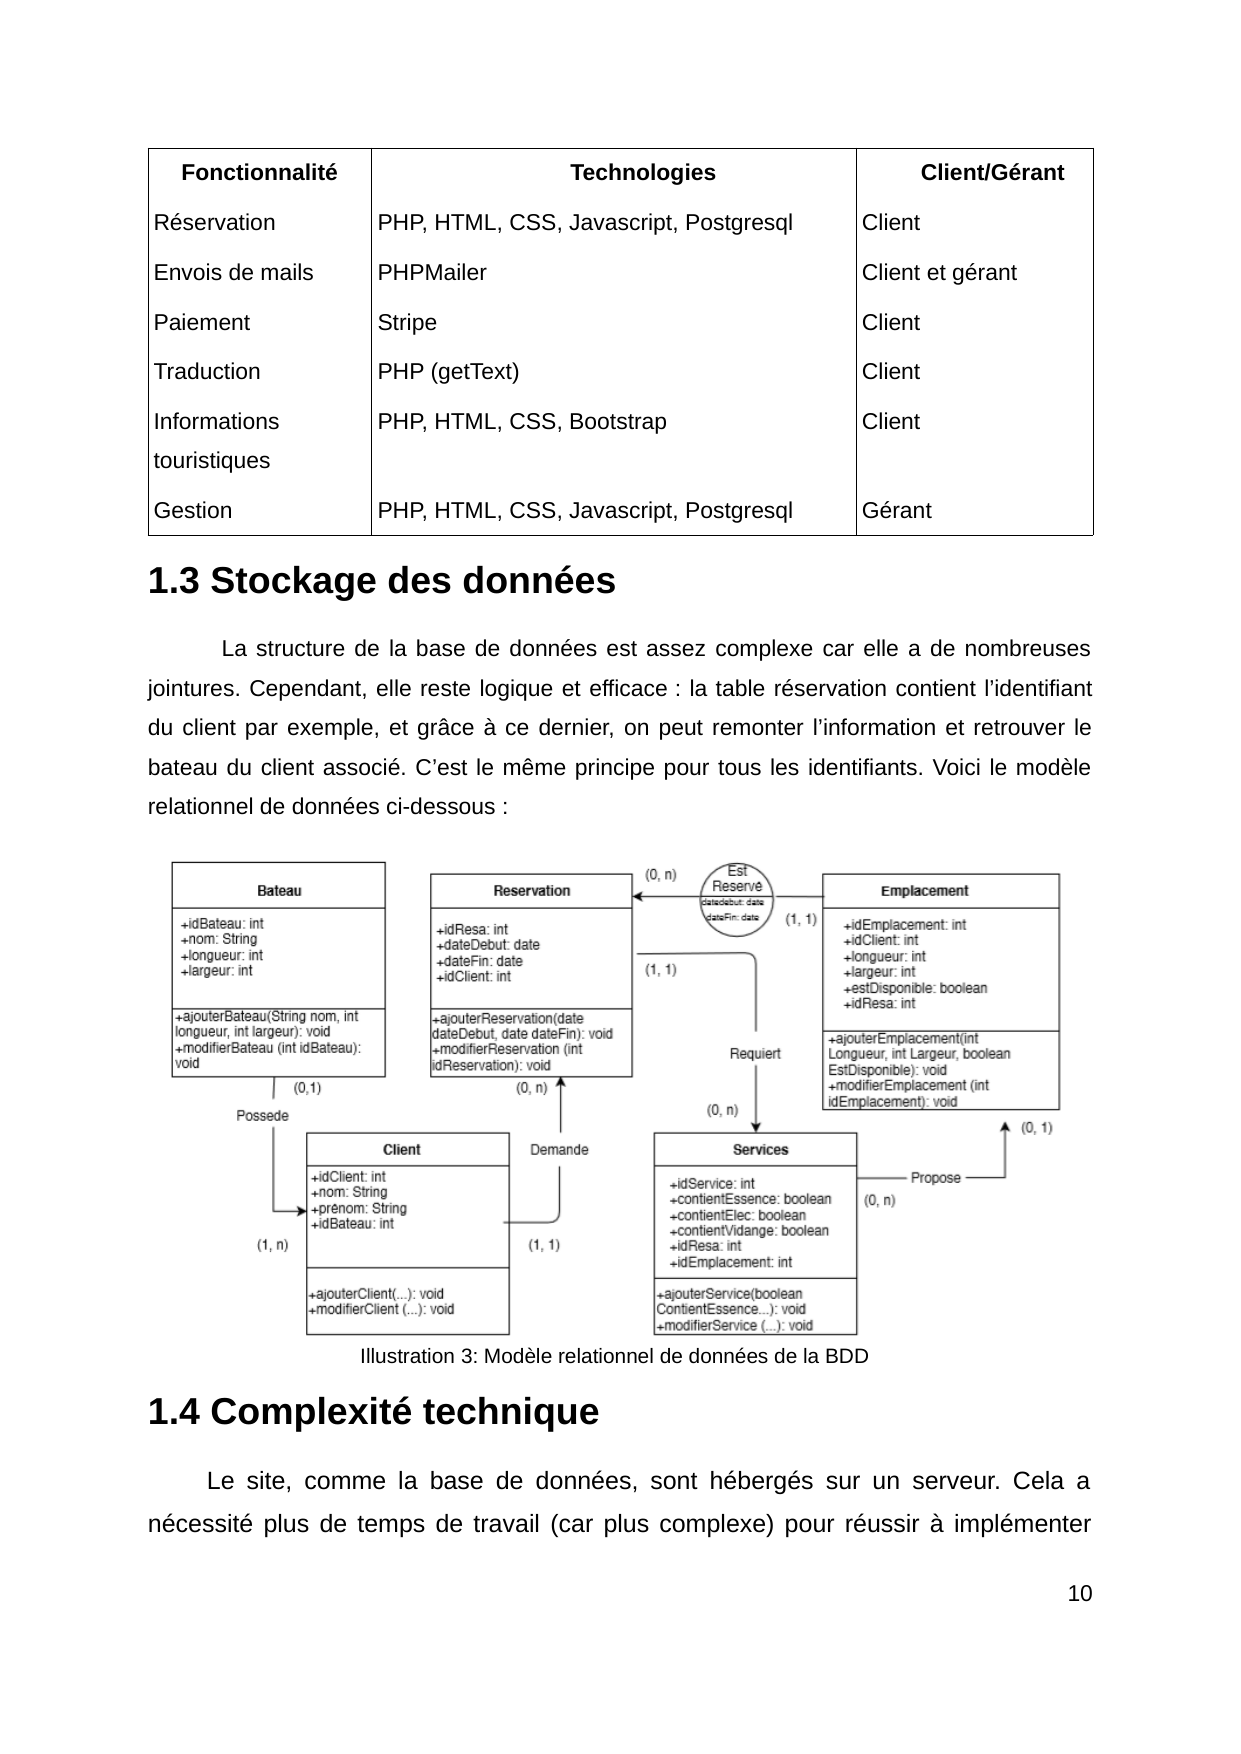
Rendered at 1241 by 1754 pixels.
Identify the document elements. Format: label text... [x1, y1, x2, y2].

table_cell Gestion [149, 485, 371, 535]
table_cell Gérant [857, 485, 1093, 535]
table_cell Client [857, 297, 1093, 346]
table_cell PHP, HTML, CSS, Bootstrap [372, 396, 856, 485]
table_cell Paiement [149, 297, 371, 346]
table_cell Client [857, 396, 1093, 485]
table_header Client/Gérant [857, 149, 1093, 197]
table_cell Envois de mails [149, 247, 371, 297]
table_cell PHP, HTML, CSS, Javascript, Postgresql [372, 485, 856, 535]
text Illustration 3: Modèle relationnel de données de la BDD [160, 1340, 1069, 1368]
table_header Fonctionnalité [149, 149, 371, 197]
table_cell PHP (getText) [372, 346, 856, 396]
table_cell PHP, HTML, CSS, Javascript, Postgresql [372, 198, 856, 247]
table_cell PHPMailer [372, 247, 856, 297]
table_header Technologies [372, 149, 856, 197]
subtitle Stockage des données [148, 559, 1093, 602]
table_cell Traduction [149, 346, 371, 396]
table_cell Informations touristiques [149, 396, 371, 485]
table_cell Client [857, 198, 1093, 247]
subtitle Complexité technique [148, 862, 1093, 1432]
table_cell Stripe [372, 297, 856, 346]
table_cell Réservation [149, 198, 371, 247]
text La structure de la base de données est assez complexe car elle a de nombreuses jointures. Cependant, elle reste logique et efficace : la table réservation contient l’identifiant du client par exemple, et grâce à ce dernier, on peut remonter l’information et retrouver le bateau du client associé. C’est le même principe pour tous les identifiants. Voici le modèle relationnel de données ci-dessous : [148, 635, 1093, 819]
text Le site, comme la base de données, sont hébergés sur un serveur. Cela a nécessité plus de temps de travail (car plus complexe) pour réussir à implémenter [148, 1466, 1093, 1538]
table_cell Client et gérant [857, 247, 1093, 297]
picture [160, 842, 1069, 1340]
table_cell Client [857, 346, 1093, 396]
